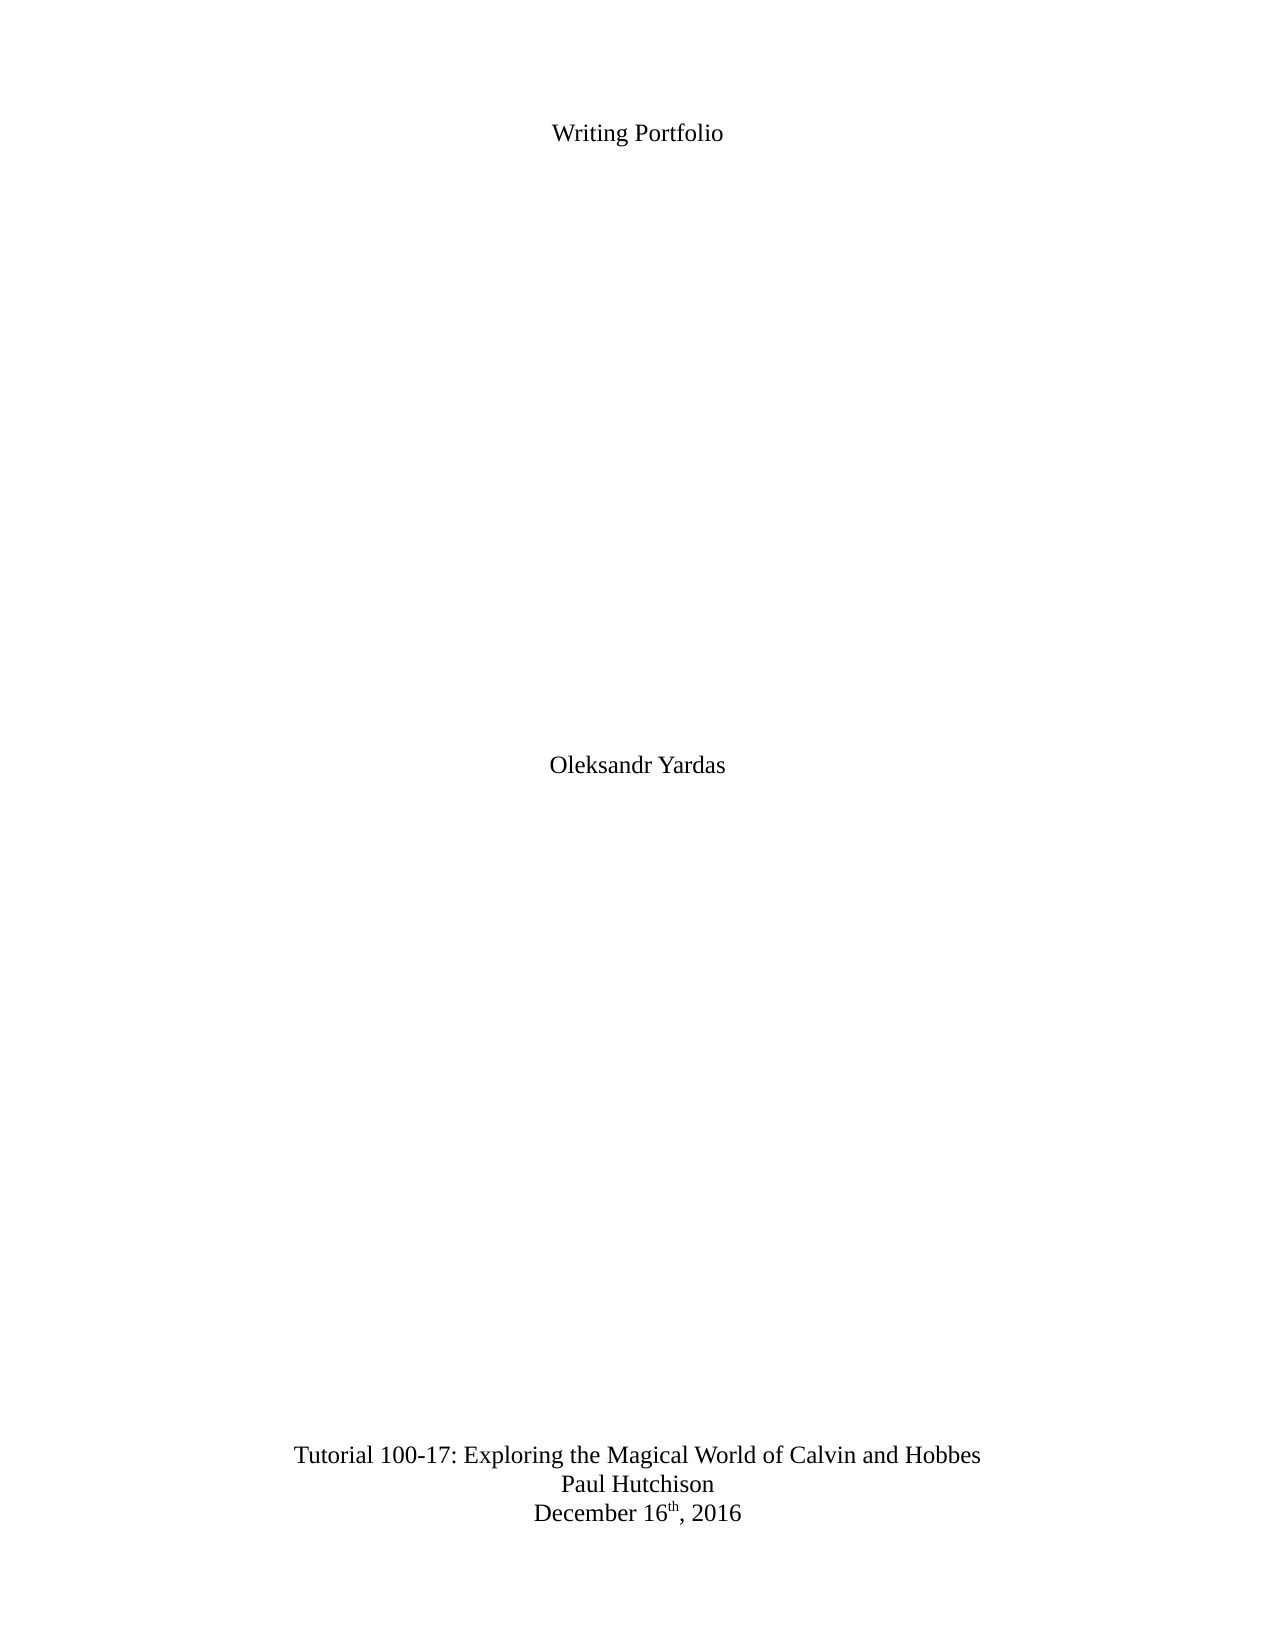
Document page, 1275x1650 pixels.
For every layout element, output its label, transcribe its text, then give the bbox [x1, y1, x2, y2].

text Tutorial 100-17: Exploring the Magical World of Calvin and Hobbes [118, 1441, 1157, 1469]
text Writing Portfolio [118, 118, 1157, 147]
text Oleksandr Yardas [118, 751, 1157, 779]
text Paul Hutchison [118, 1469, 1157, 1498]
text December 16th, 2016 [118, 1498, 1157, 1527]
